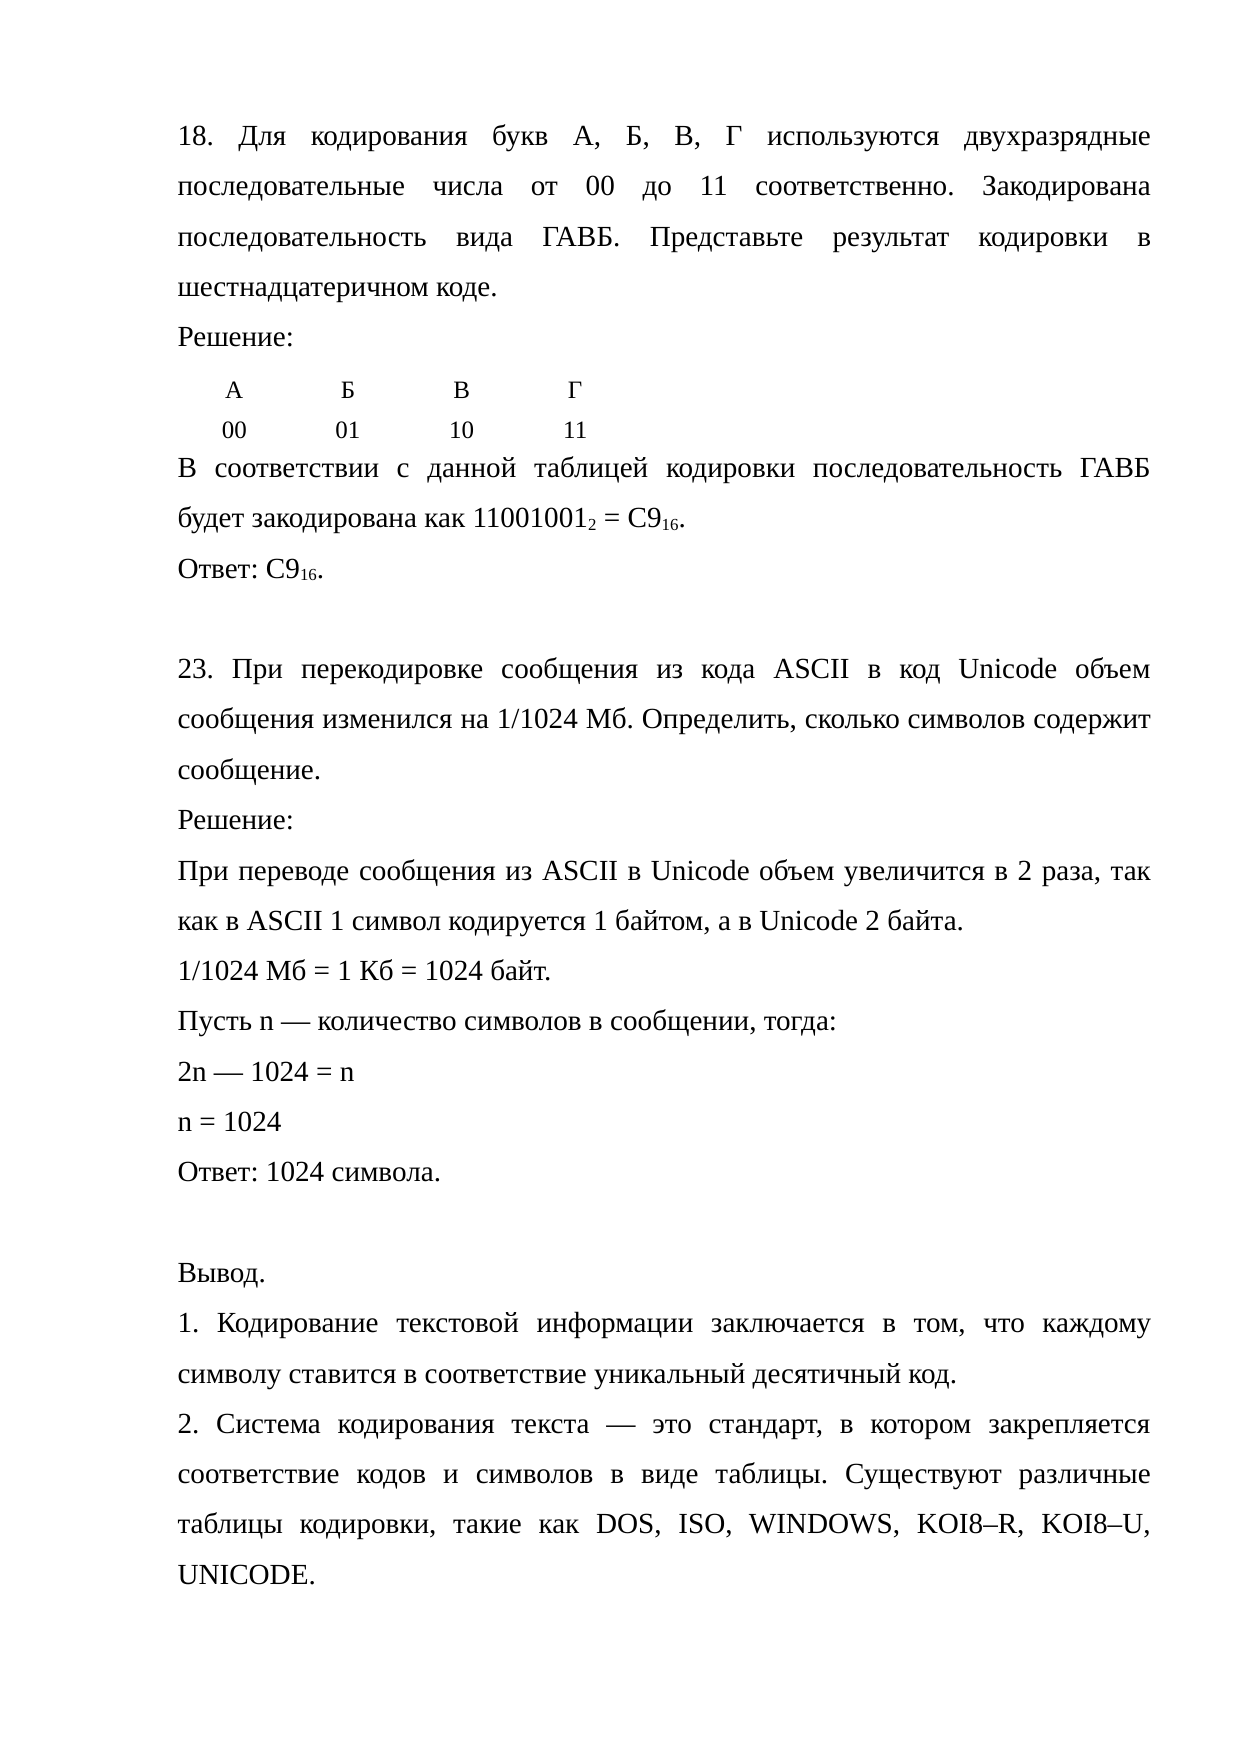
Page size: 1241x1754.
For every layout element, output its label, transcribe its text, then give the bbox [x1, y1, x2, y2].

table_cell 10 [405, 410, 518, 450]
table_cell 00 [177, 410, 291, 450]
table_cell 11 [518, 410, 632, 450]
table_header Б [291, 370, 404, 410]
text Пусть n — количество символов в сообщении, тогда: [177, 1003, 1152, 1037]
text 1. Кодирование текстовой информации заключается в том, что каждому символу ставится в соответствие уникальный десятичный код. [177, 1305, 1152, 1389]
table_header Г [518, 370, 632, 410]
text Ответ: С916. [177, 551, 1152, 584]
text n = 1024 [177, 1104, 1152, 1138]
text 2n — 1024 = n [177, 1054, 1152, 1087]
text Решение: [177, 319, 1152, 353]
text При переводе сообщения из ASCII в Unicode объем увеличится в 2 раза, так как в ASCII 1 символ кодируется 1 байтом, а в Unicode 2 байта. [177, 853, 1152, 936]
text Вывод. [177, 1255, 1152, 1289]
table_header В [405, 370, 518, 410]
text Ответ: 1024 символа. [177, 1154, 1152, 1188]
table_cell 01 [291, 410, 404, 450]
text 2. Система кодирования текста — это стандарт, в котором закрепляется соответствие кодов и символов в виде таблицы. Существуют различные таблицы кодировки, такие как DOS, ISO, WINDOWS, KOI8–R, KOI8–U, UNICODE. [177, 1406, 1152, 1591]
text 1/1024 Мб = 1 Кб = 1024 байт. [177, 953, 1152, 987]
text Решение: [177, 802, 1152, 836]
table_header А [177, 370, 291, 410]
text 23. При перекодировке сообщения из кода ASCII в код Unicode объем сообщения изменился на 1/1024 Мб. Определить, сколько символов содержит сообщение. [177, 651, 1152, 786]
text 18. Для кодирования букв А, Б, В, Г используются двухразрядные последовательные числа от 00 до 11 соответственно. Закодирована последовательность вида ГАВБ. Представьте результат кодировки в шестнадцатеричном коде. [177, 118, 1152, 303]
text В соответствии с данной таблицей кодировки последовательность ГАВБ будет закодирована как 110010012 = С916. [177, 450, 1152, 534]
